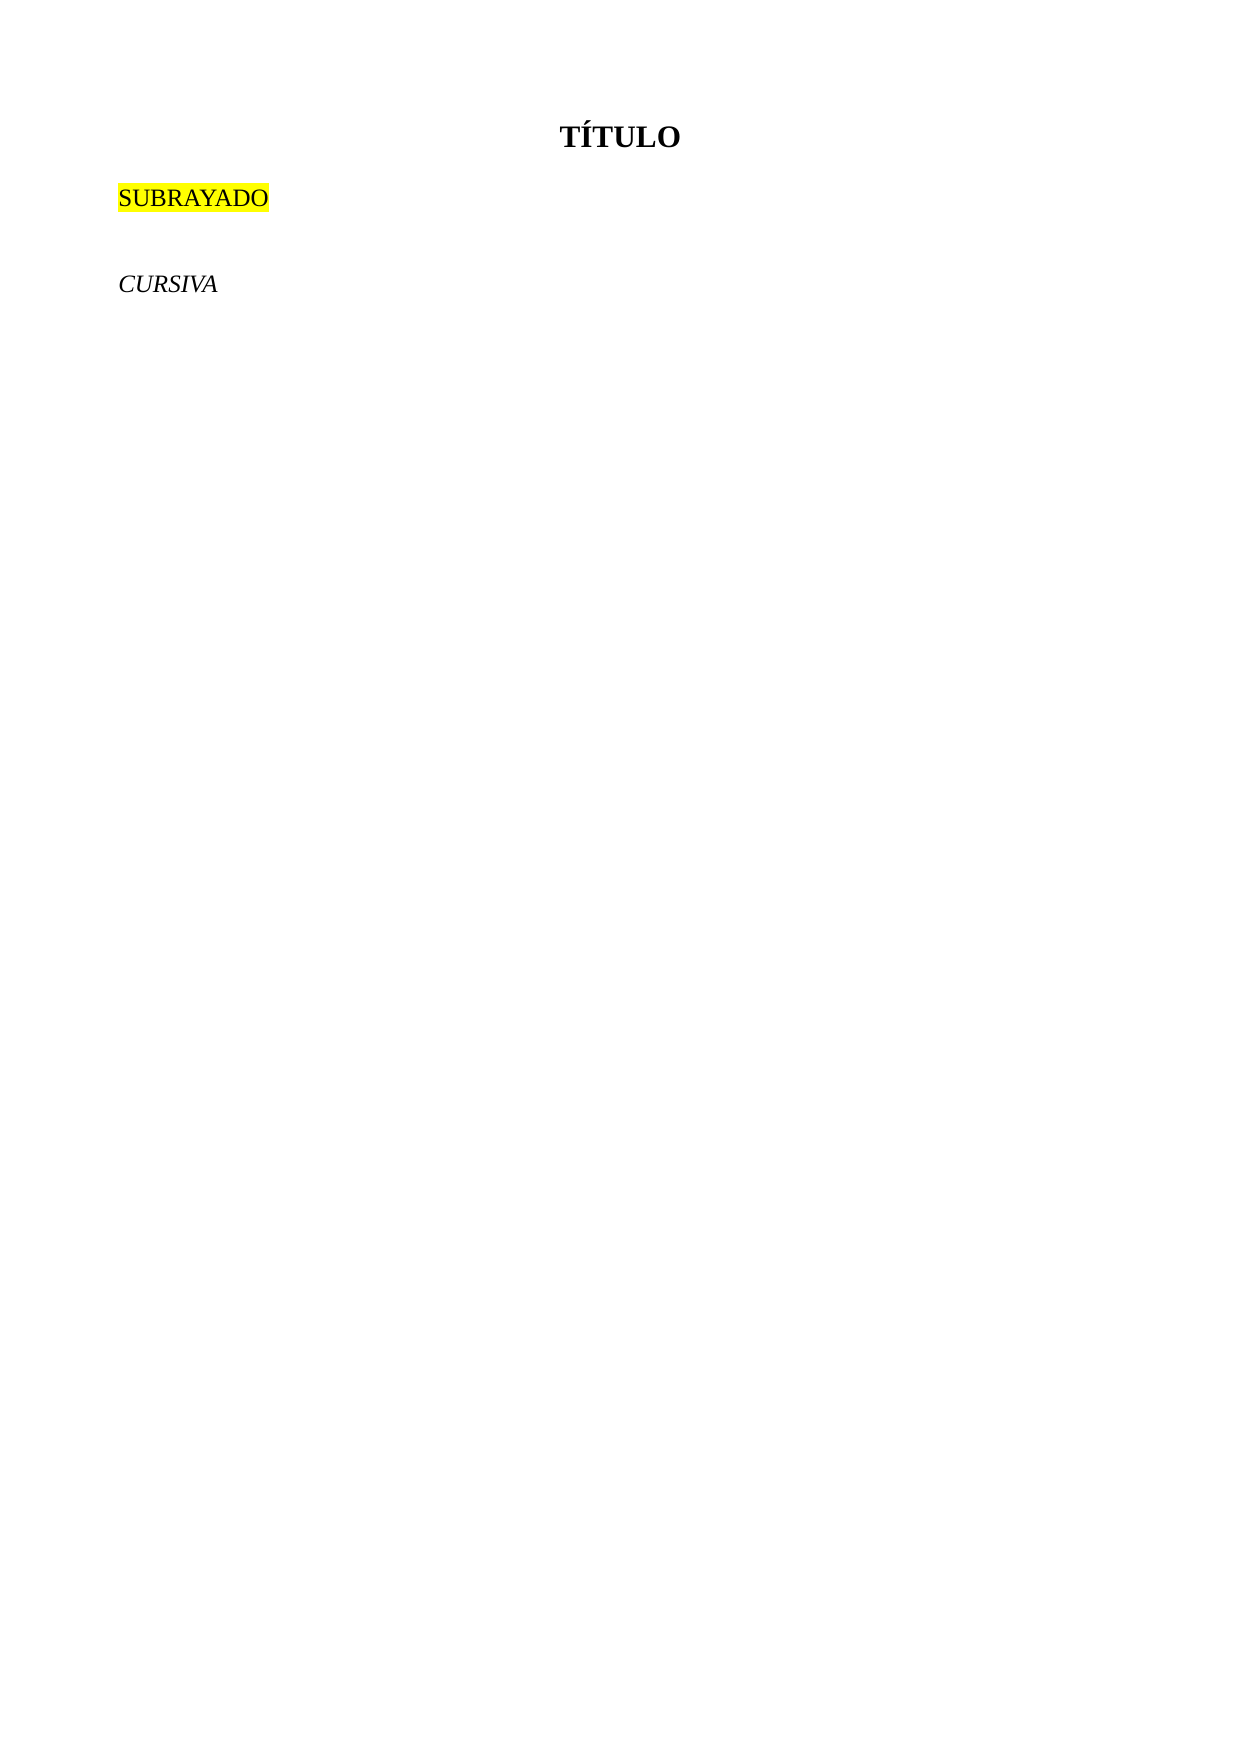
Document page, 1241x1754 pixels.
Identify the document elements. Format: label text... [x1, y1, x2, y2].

text TÍTULO [118, 118, 1122, 154]
text SUBRAYADO [118, 183, 1122, 212]
text CURSIVA [118, 269, 1122, 298]
